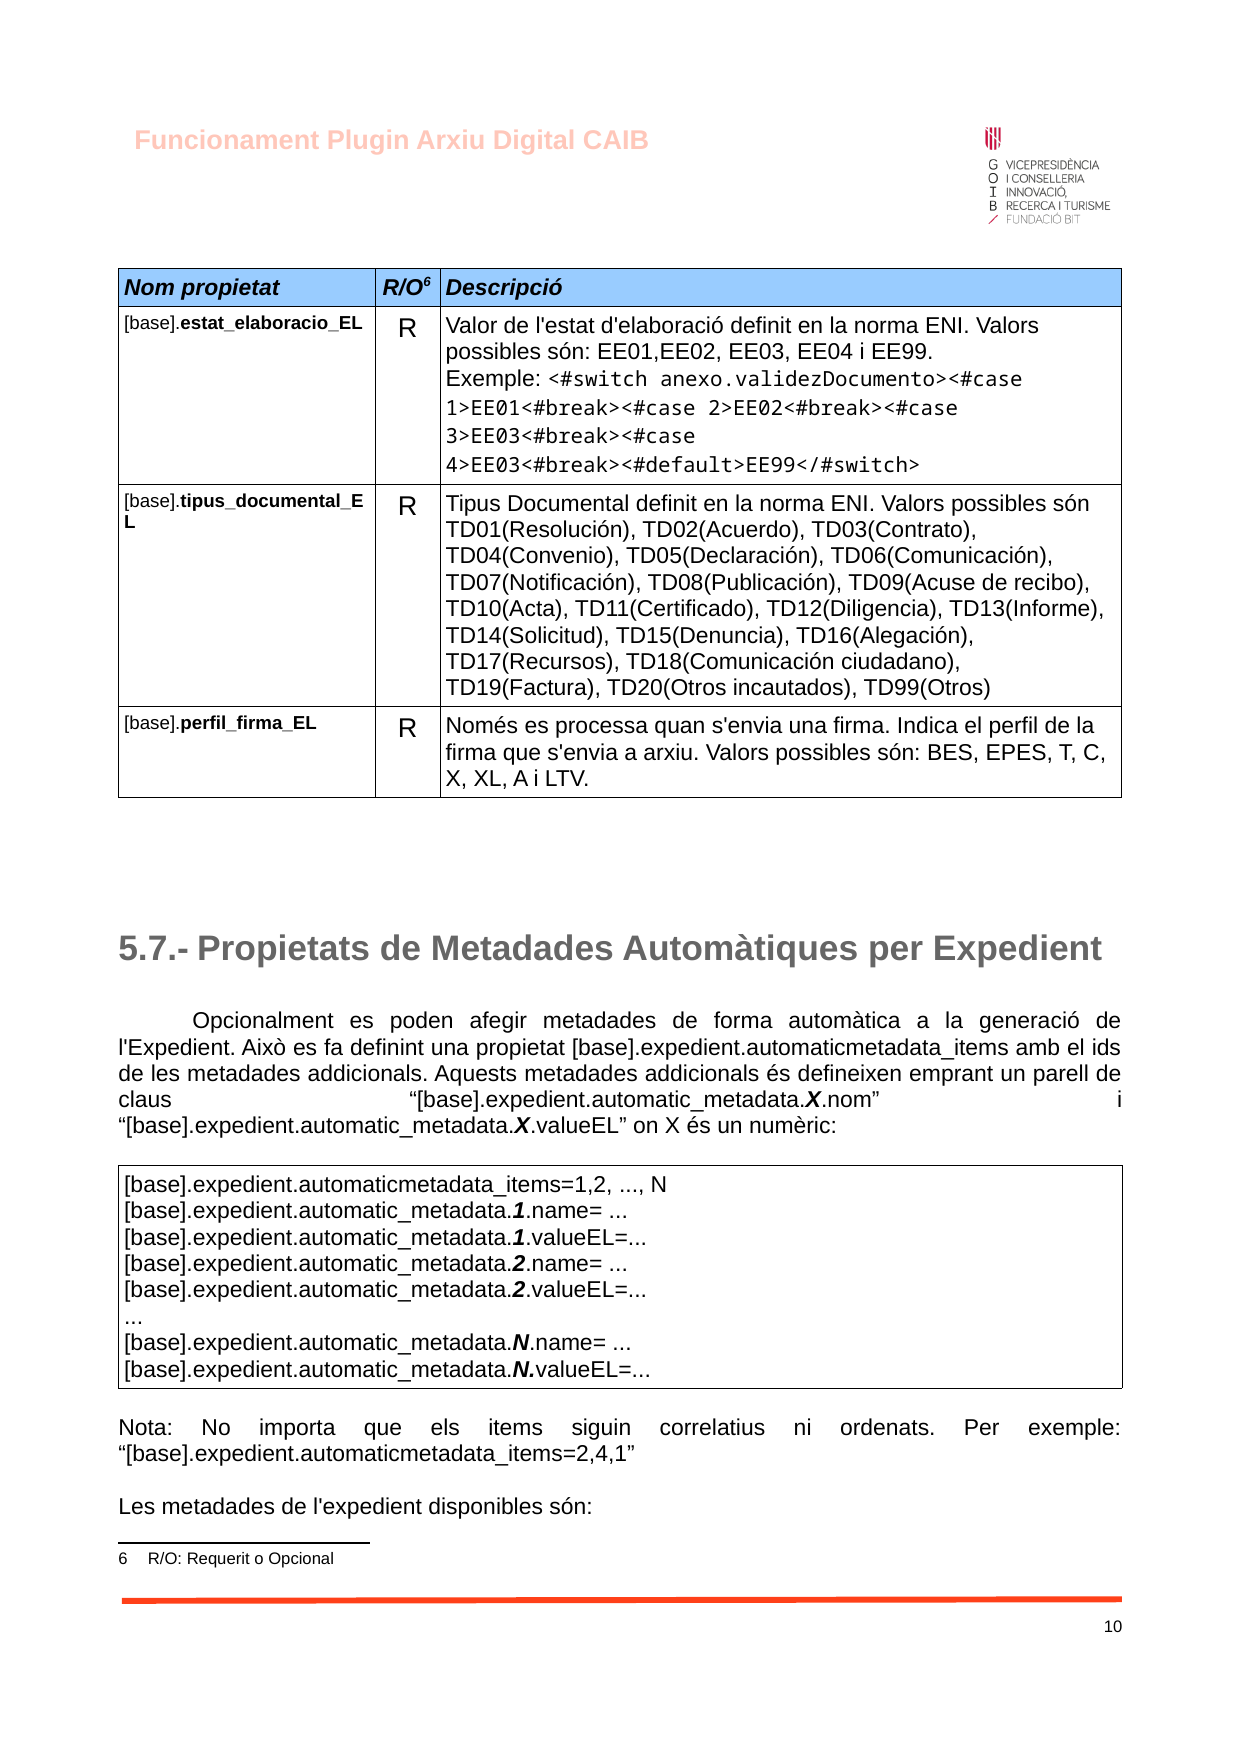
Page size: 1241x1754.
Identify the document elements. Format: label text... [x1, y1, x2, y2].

table_cell Valor de l'estat d'elaboració definit en la norma ENI. Valors possibles són: EE01,EE02, EE03, EE04 i EE99. Exemple: <#switch anexo.validezDocumento><#case 1>EE01<#break><#case 2>EE02<#break><#case 3>EE03<#break><#case 4>EE03<#break><#default>EE99</#switch> [441, 307, 1121, 484]
table_header [base].expedient.automaticmetadata_items=1,2, ..., N [base].expedient.automatic_metadata.1.name= ... [base].expedient.automatic_metadata.1.valueEL=... [base].expedient.automatic_metadata.2.name= ... [base].expedient.automatic_metadata.2.valueEL=... ... [base].expedient.automatic_metadata.N.name= ... [base].expedient.automatic_metadata.N.valueEL=... [119, 1166, 1122, 1388]
table_cell R [376, 707, 440, 797]
table_cell [base].tipus_documental_EL [119, 485, 375, 706]
table_header Descripció [441, 269, 1121, 306]
table_cell Tipus Documental definit en la norma ENI. Valors possibles són TD01(Resolución), TD02(Acuerdo), TD03(Contrato), TD04(Convenio), TD05(Declaración), TD06(Comunicación), TD07(Notificación), TD08(Publicación), TD09(Acuse de recibo), TD10(Acta), TD11(Certificado), TD12(Diligencia), TD13(Informe), TD14(Solicitud), TD15(Denuncia), TD16(Alegación), TD17(Recursos), TD18(Comunicación ciudadano), TD19(Factura), TD20(Otros incautados), TD99(Otros) [441, 485, 1121, 706]
table_cell R [376, 485, 440, 706]
table_cell R [376, 307, 440, 484]
text Nota: No importa que els items siguin correlatius ni ordenats. Per exemple: “[base].expedient.automaticmetadata_items=2,4,1” [118, 1414, 1122, 1467]
picture [980, 123, 1116, 228]
table_cell Només es processa quan s'envia una firma. Indica el perfil de la firma que s'envia a arxiu. Valors possibles són: BES, EPES, T, C, X, XL, A i LTV. [441, 707, 1121, 797]
table_header R/O [376, 269, 440, 306]
table_cell [base].perfil_firma_EL [119, 707, 375, 797]
text Opcionalment es poden afegir metadades de forma automàtica a la generació de l'Expedient. Això es fa definint una propietat [base].expedient.automaticmetadata_items amb el ids de les metadades addicionals. Aquests metadades addicionals és defineixen emprant un parell de claus “[base].expedient.automatic_metadata.X.nom” i “[base].expedient.automatic_metadata.X.valueEL” on X és un numèric: [118, 1007, 1122, 1139]
table_cell [base].estat_elaboracio_EL [119, 307, 375, 484]
subtitle Propietats de Metadades Automàtiques per Expedient [118, 927, 1122, 968]
table_header Nom propietat [119, 269, 375, 306]
text Les metadades de l'expedient disponibles són: [118, 1493, 1122, 1519]
